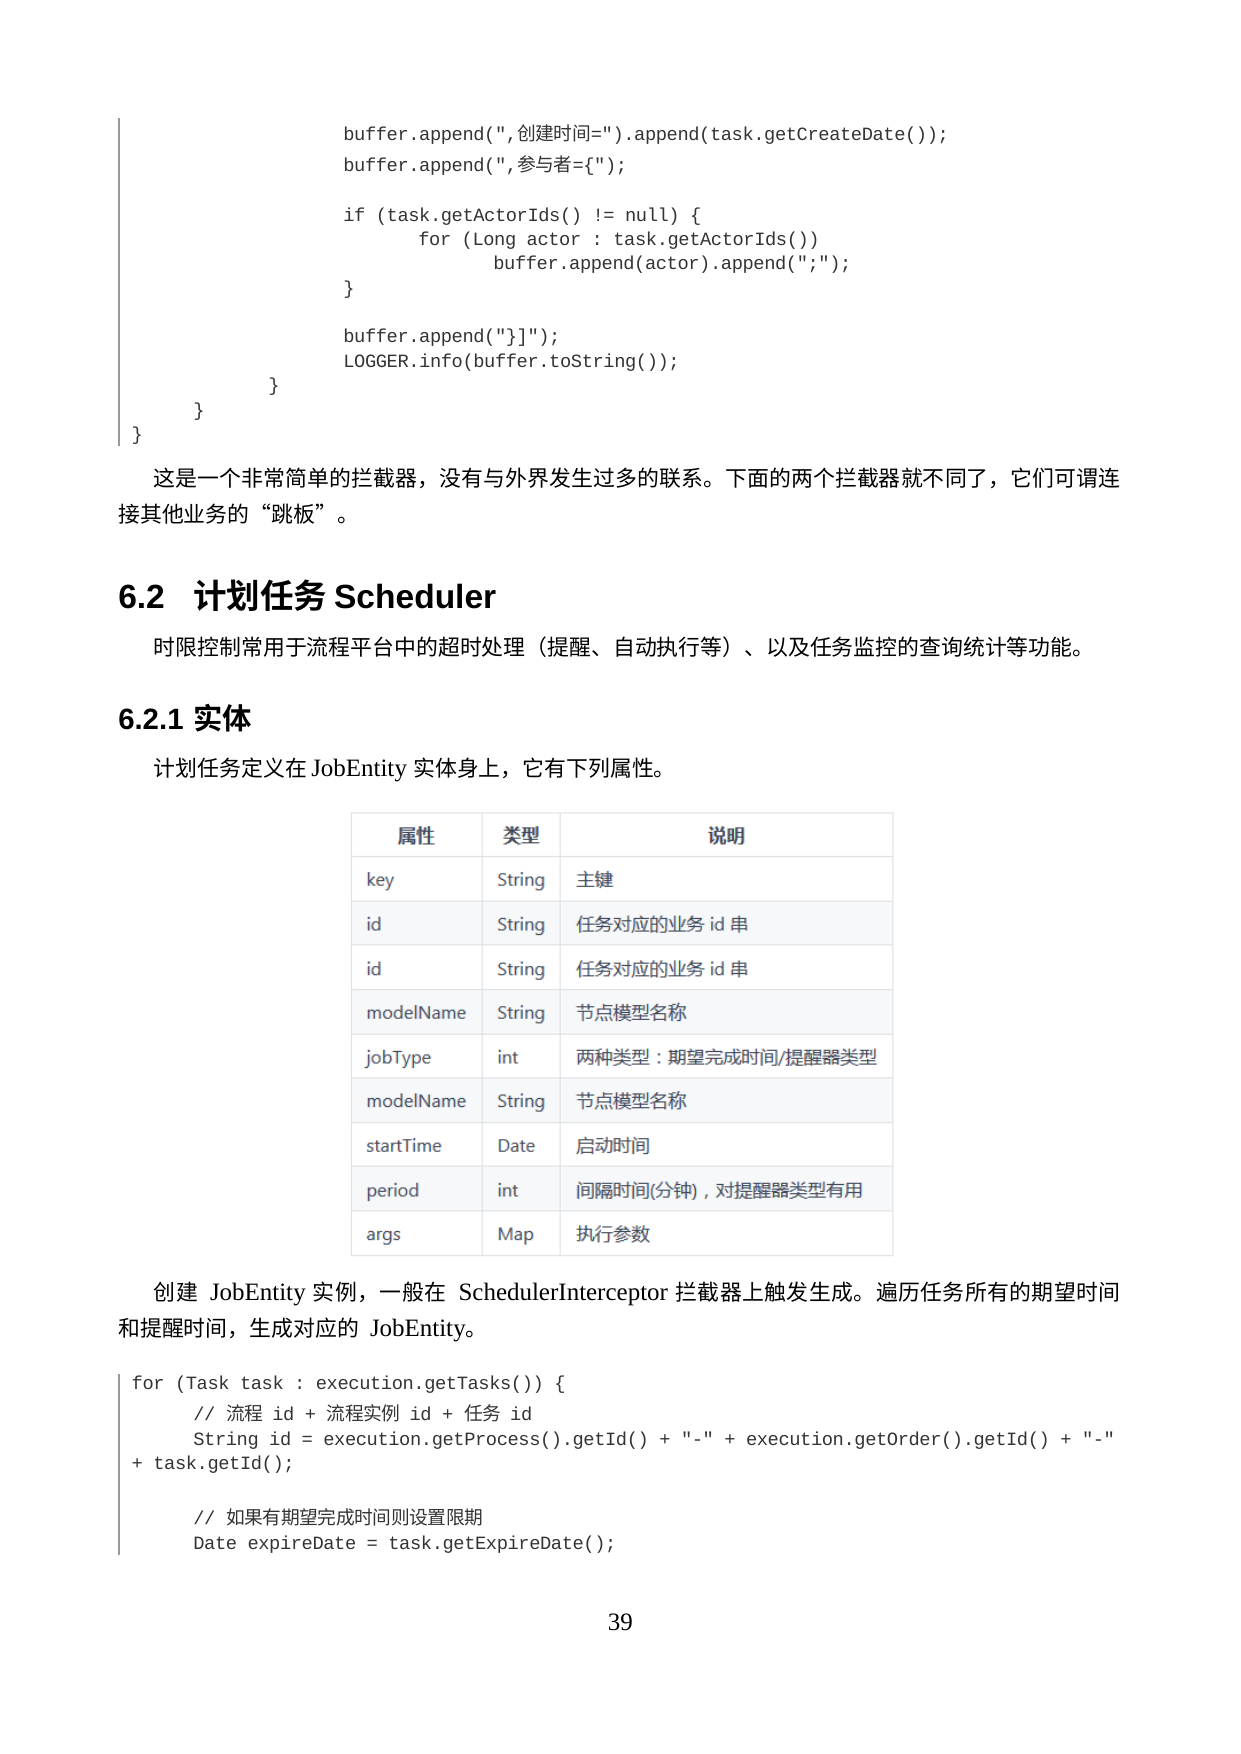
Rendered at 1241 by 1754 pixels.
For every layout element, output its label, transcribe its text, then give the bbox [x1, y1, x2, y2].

text LOGGER.info(buffer.toString()); [120, 352, 1122, 373]
text } [120, 376, 1122, 397]
subtitle 实体 [118, 696, 1122, 738]
text 创建 JobEntity 实例，一般在 SchedulerInterceptor 拦截器上触发生成。遍历任务所有的期望时间和提醒时间，生成对应的 JobEntity。 [118, 802, 1122, 1343]
text buffer.append(actor).append(";"); [120, 254, 1122, 275]
text Date expireDate = task.getExpireDate(); [120, 1534, 1122, 1555]
text // 如果有期望完成时间则设置限期 [120, 1503, 1122, 1530]
text for (Task task : execution.getTasks()) { [120, 1374, 1122, 1395]
picture [336, 801, 905, 1270]
text 计划任务定义在JobEntity 实体身上，它有下列属性。 [118, 751, 1122, 782]
text // 流程 id + 流程实例 id + 任务 id [120, 1398, 1122, 1426]
text buffer.append("}]"); [120, 327, 1122, 348]
text 这是一个非常简单的拦截器，没有与外界发生过多的联系。下面的两个拦截器就不同了，它们可谓连接其他业务的“跳板”。 [118, 461, 1122, 529]
subtitle 计划任务Scheduler [118, 569, 1122, 618]
text for (Long actor : task.getActorIds()) [120, 230, 1122, 251]
text } [120, 400, 1122, 422]
text String id = execution.getProcess().getId() + "-" + execution.getOrder().getId() + "-" + task.getId(); [120, 1429, 1122, 1475]
text 时限控制常用于流程平台中的超时处理（提醒、自动执行等）、以及任务监控的查询统计等功能。 [118, 630, 1122, 662]
text if (task.getActorIds() != null) { [120, 205, 1122, 227]
text buffer.append(",参与者={"); [120, 149, 1122, 177]
text } [120, 278, 1122, 300]
text } [120, 425, 1122, 446]
text buffer.append(",创建时间=").append(task.getCreateDate()); [120, 118, 1122, 146]
